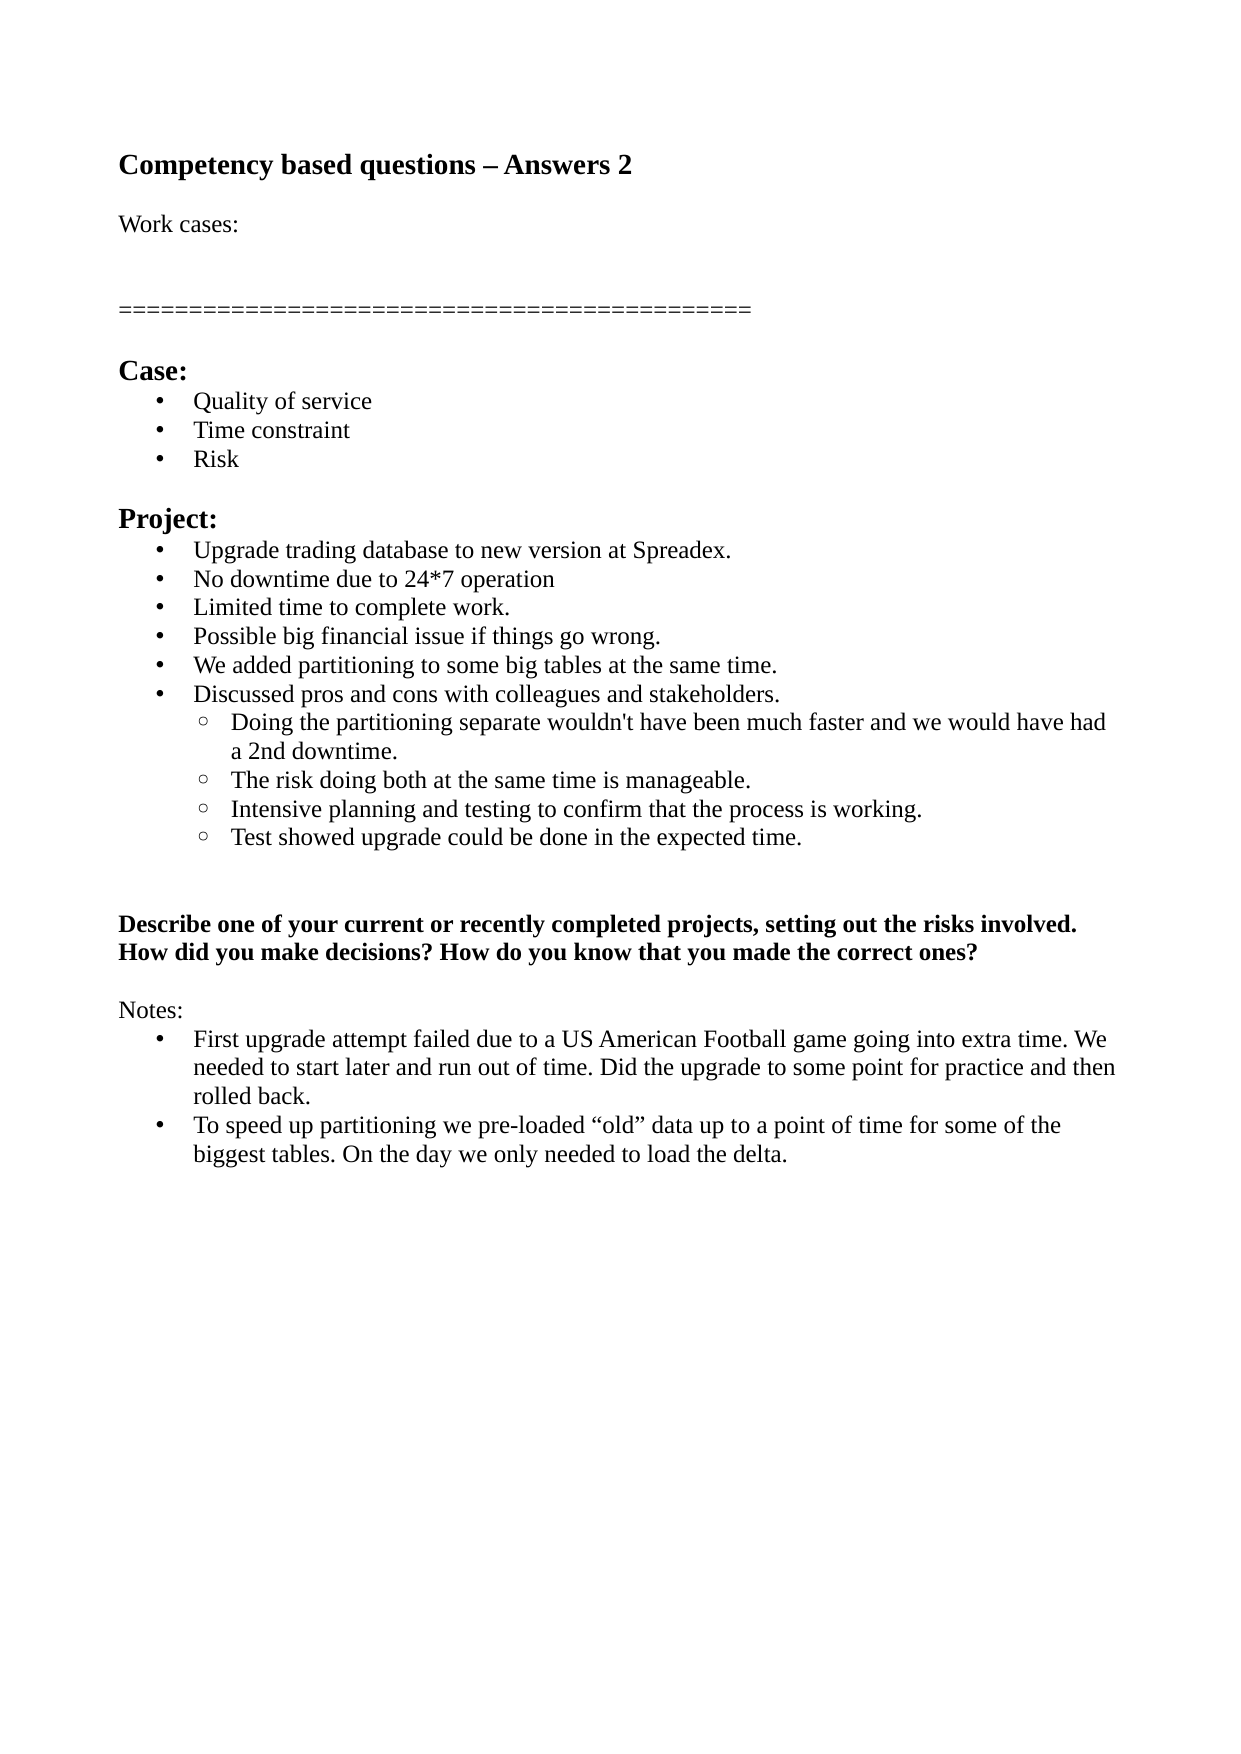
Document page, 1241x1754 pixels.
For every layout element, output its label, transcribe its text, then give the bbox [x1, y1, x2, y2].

list Upgrade trading database to new version at Spreadex. [156, 535, 1122, 564]
list We added partitioning to some big tables at the same time. [156, 650, 1122, 679]
text Work cases: [118, 209, 1122, 238]
list To speed up partitioning we pre-loaded “old” data up to a point of time for some of the biggest tables. On the day we only needed to load the delta. [156, 1110, 1122, 1167]
list The risk doing both at the same time is manageable. [193, 765, 1122, 794]
text Competency based questions – Answers 2 [118, 147, 1122, 180]
list No downtime due to 24*7 operation [156, 564, 1122, 592]
list Discussed pros and cons with colleagues and stakeholders. [156, 679, 1122, 707]
list Test showed upgrade could be done in the expected time. [193, 822, 1122, 851]
list Possible big financial issue if things go wrong. [156, 621, 1122, 650]
list Risk [156, 444, 1122, 473]
list Quality of service [156, 386, 1122, 415]
list Intensive planning and testing to confirm that the process is working. [193, 794, 1122, 822]
list Time constraint [156, 415, 1122, 444]
text Case: [118, 353, 1122, 386]
list Doing the partitioning separate wouldn't have been much faster and we would have had a 2nd downtime. [193, 707, 1122, 765]
text Describe one of your current or recently completed projects, setting out the risks involved. How did you make decisions? How do you know that you made the correct ones? [118, 909, 1122, 966]
text Project: [118, 501, 1122, 535]
list Limited time to complete work. [156, 592, 1122, 621]
text Notes: [118, 995, 1122, 1024]
text ============================================= [118, 295, 1122, 324]
list First upgrade attempt failed due to a US American Football game going into extra time. We needed to start later and run out of time. Did the upgrade to some point for practice and then rolled back. [156, 1024, 1122, 1110]
